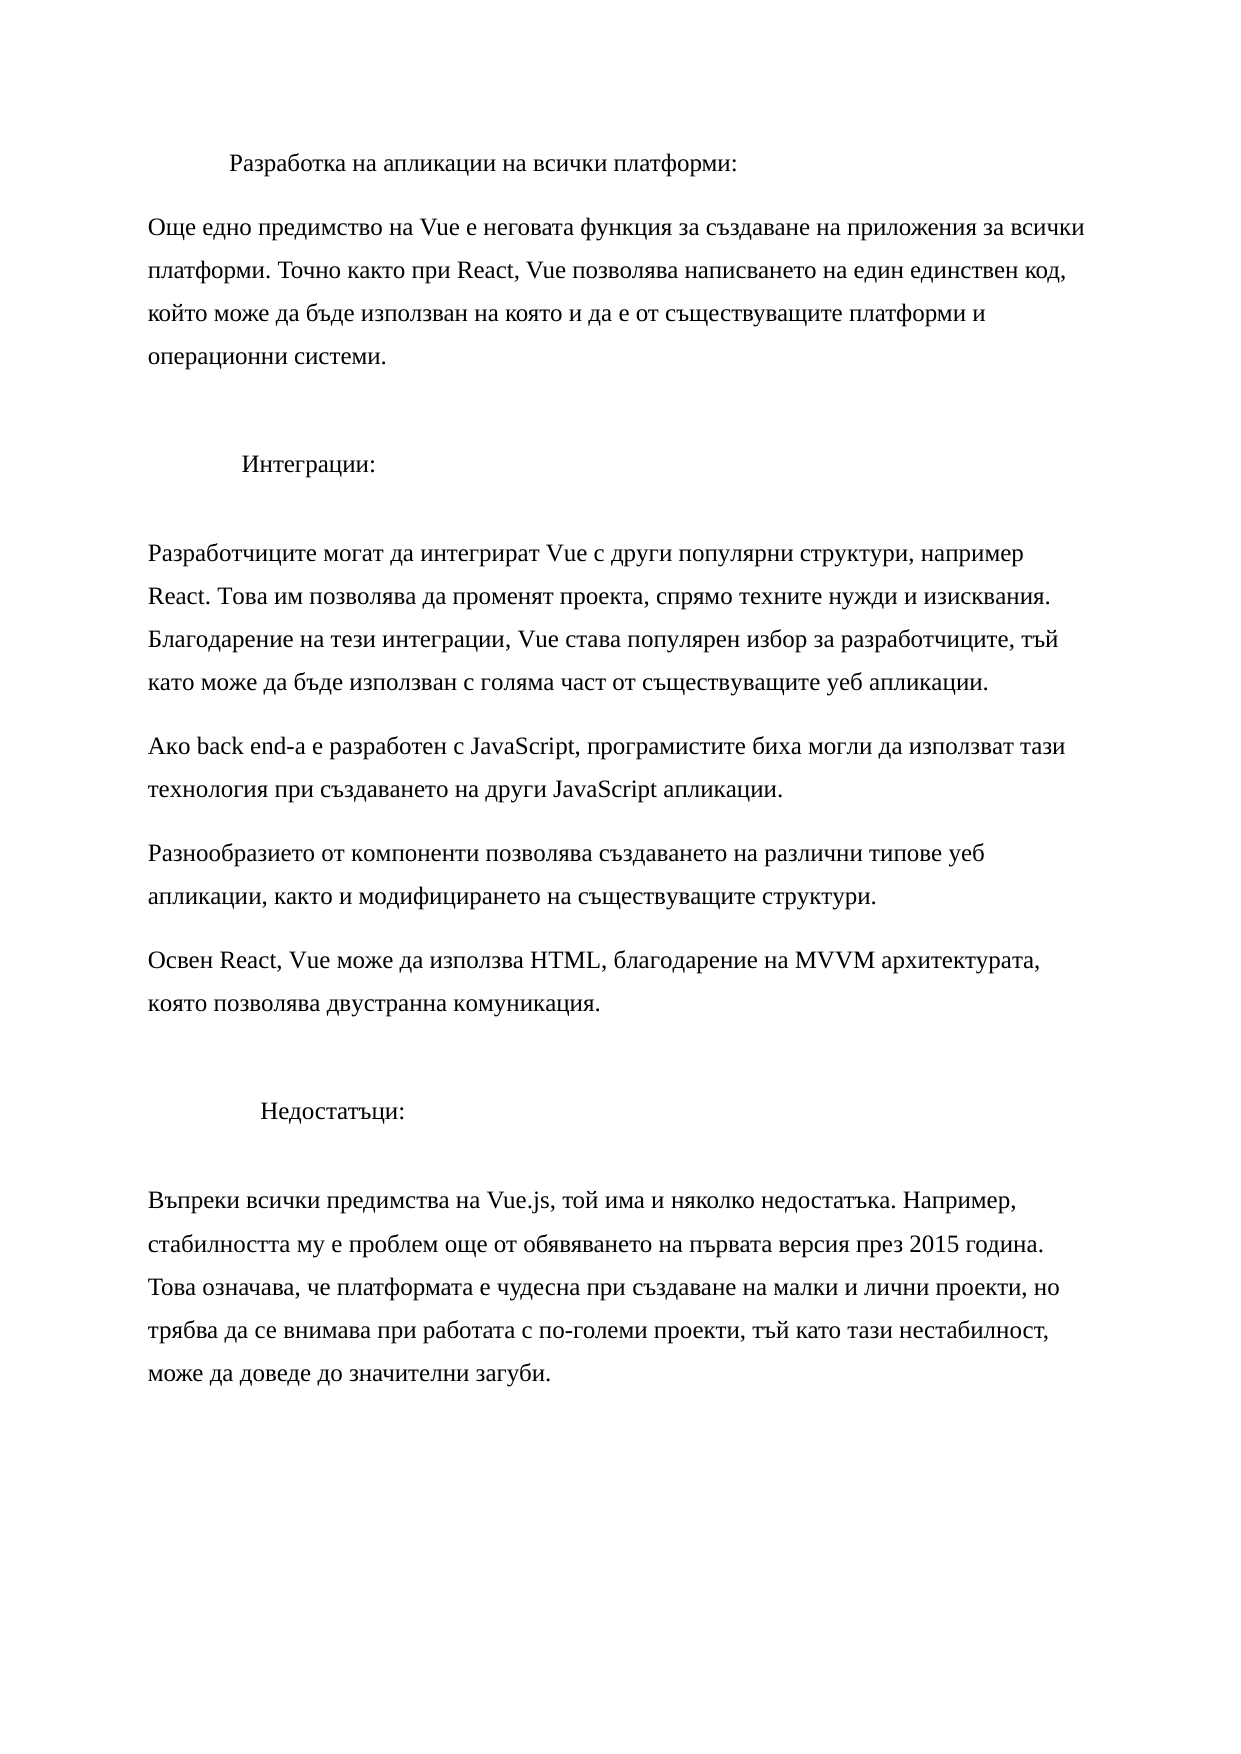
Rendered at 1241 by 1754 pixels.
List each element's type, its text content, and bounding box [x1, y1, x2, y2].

text Освен React, Vue може да използва HTML, благодарение на MVVM архитектурата, която позволява двустранна комуникация. [148, 945, 1093, 1017]
text Разработчиците могат да интегрират Vue с други популярни структури, например React. Това им позволява да променят проекта, спрямо техните нужди и изисквания. Благодарение на тези интеграции, Vue става популярен избор за разработчиците, тъй като може да бъде използван с голяма част от съществуващите уеб апликации. [148, 538, 1093, 696]
text Въпреки всички предимства на Vue.js, той има и няколко недостатъка. Например, стабилността му е проблем още от обявяването на първата версия през 2015 година. Това означава, че платформата е чудесна при създаване на малки и лични проекти, но трябва да се внимава при работата с по-големи проекти, тъй като тази нестабилност, може да доведе до значителни загуби. [148, 1186, 1093, 1387]
subtitle Недостатъци: [148, 1096, 1093, 1125]
text Ако back end-а е разработен с JavaScript, програмистите биха могли да използват тази технология при създаването на други JavaScript апликации. [148, 731, 1093, 803]
subtitle Интеграции: [148, 449, 1093, 477]
text Още едно предимство на Vue е неговата функция за създаване на приложения за всички платформи. Точно както при React, Vue позволява написването на един единствен код, който може да бъде използван на която и да е от съществуващите платформи и операционни системи. [148, 212, 1093, 370]
text Разработка на апликации на всички платформи: [148, 148, 1093, 176]
text Разнообразието от компоненти позволява създаването на различни типове уеб апликации, както и модифицирането на съществуващите структури. [148, 838, 1093, 910]
